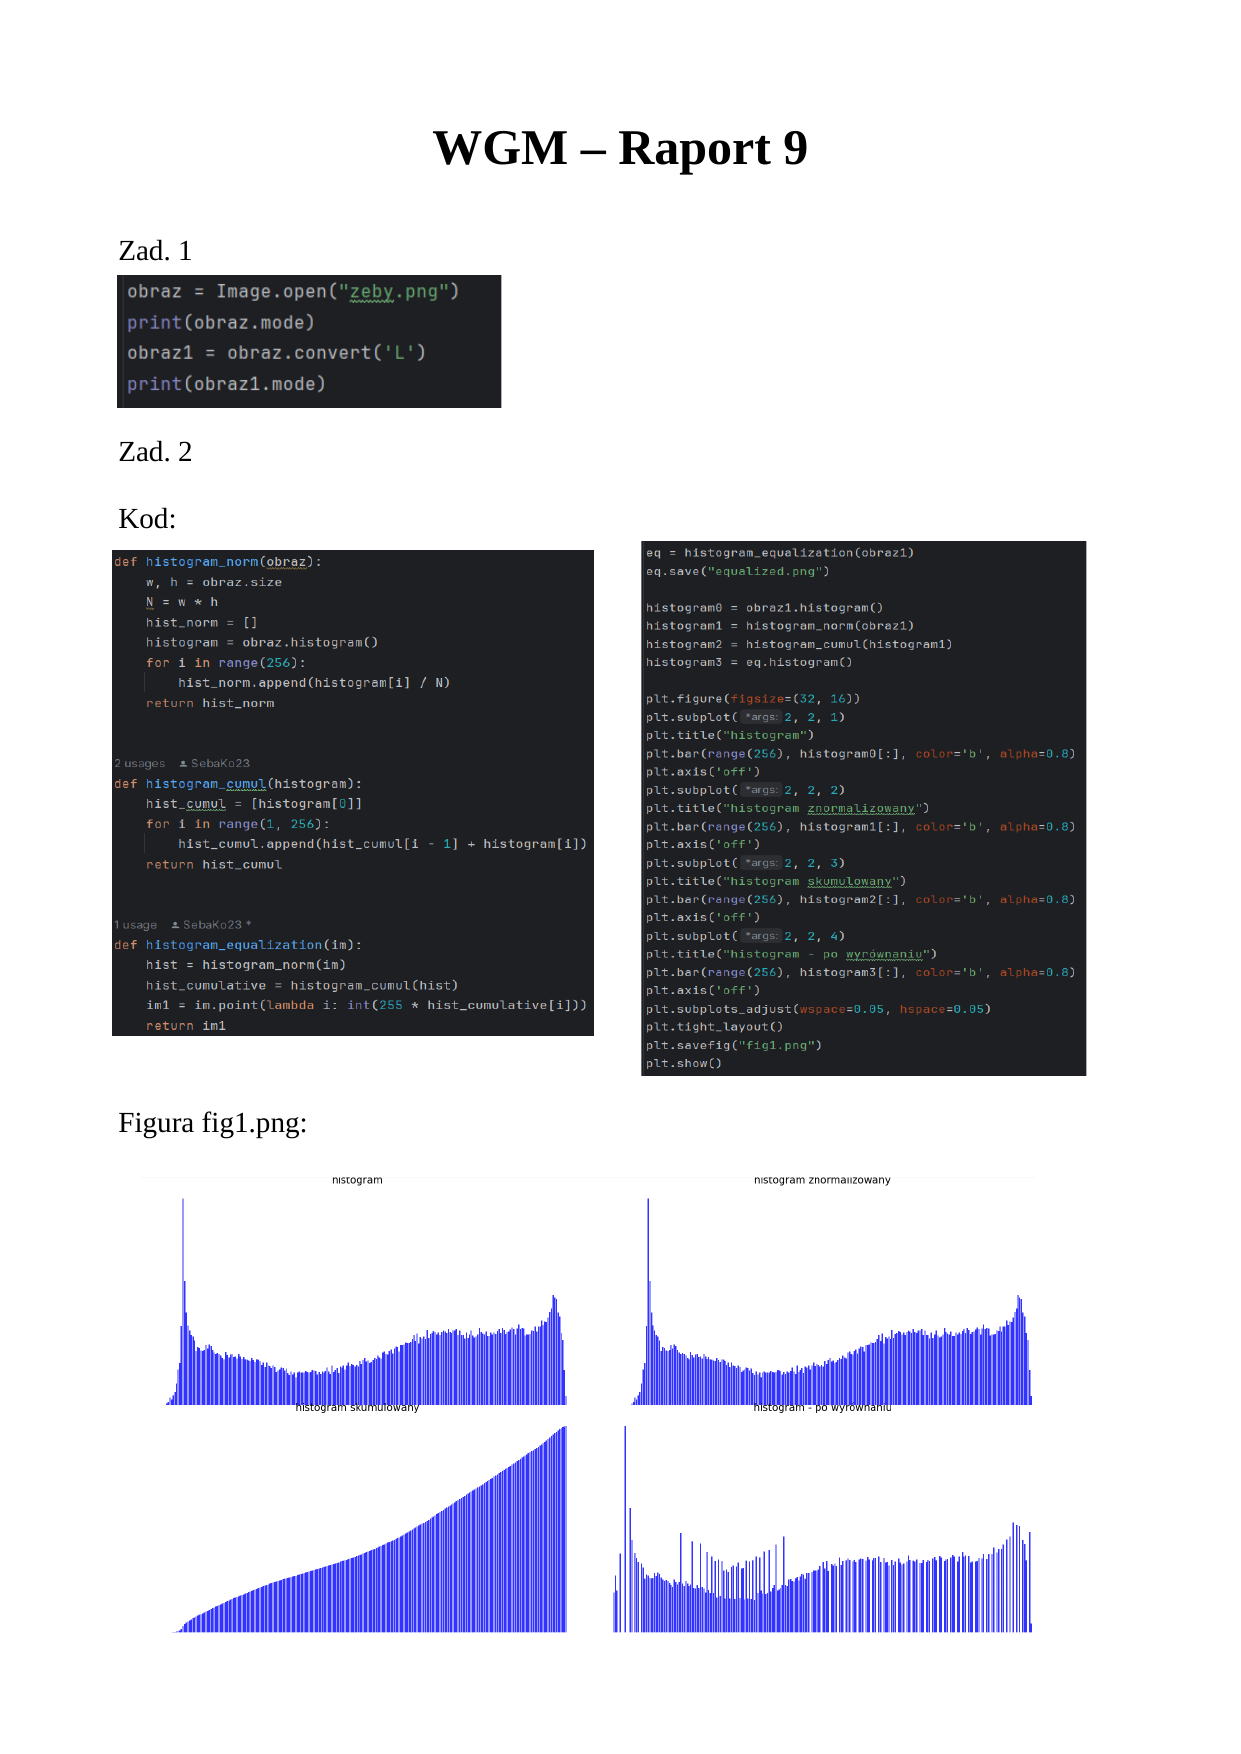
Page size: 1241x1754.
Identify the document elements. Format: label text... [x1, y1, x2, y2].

picture [117, 275, 502, 408]
picture [140, 1177, 1037, 1633]
text Zad. 2 [118, 434, 1122, 468]
text WGM – Raport 9 [118, 118, 1122, 176]
picture [641, 541, 1087, 1076]
text Zad. 1 [118, 233, 1122, 300]
text Figura fig1.png: [118, 1105, 1122, 1139]
picture [112, 550, 594, 1036]
text Kod: [118, 468, 1122, 636]
